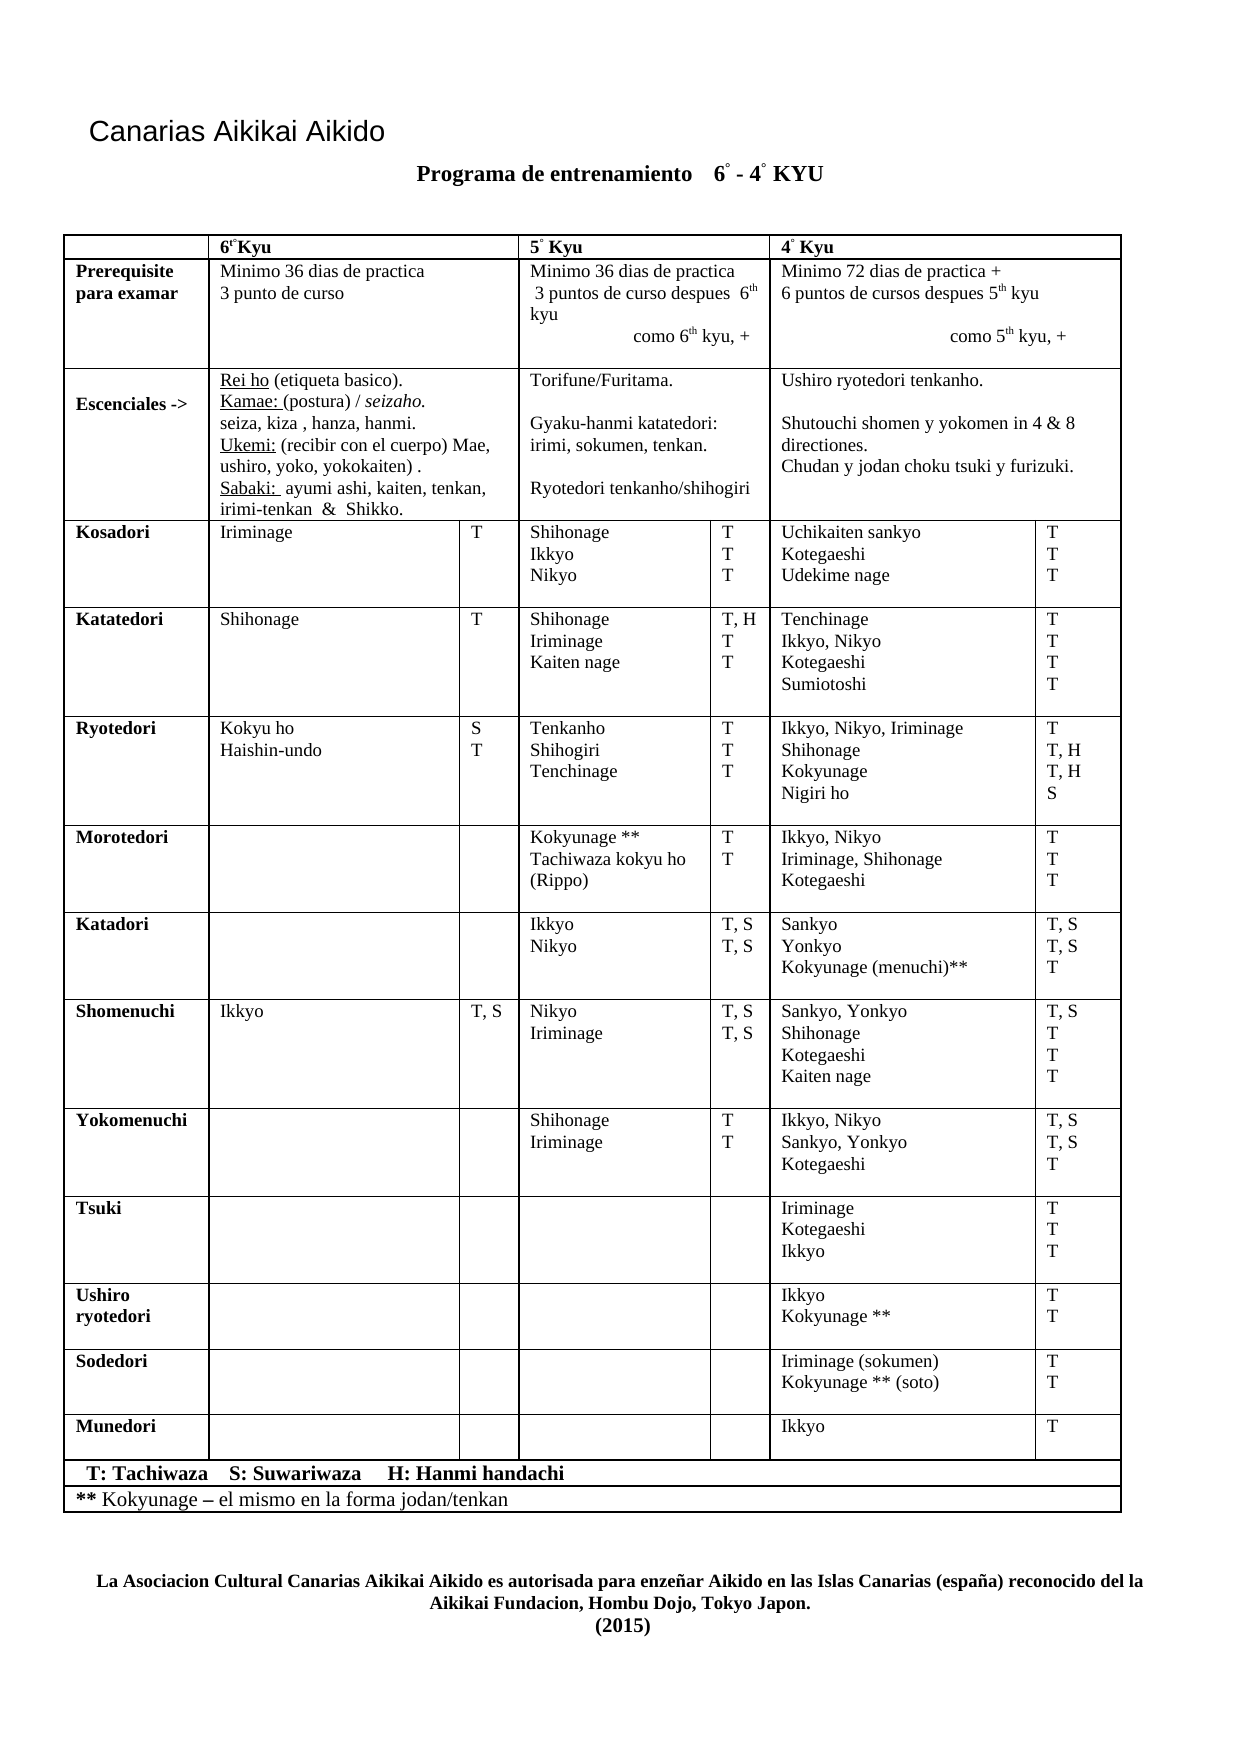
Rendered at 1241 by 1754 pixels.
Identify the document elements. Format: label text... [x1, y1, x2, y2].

table_cell Shihonage Iriminage Kaiten nage [520, 608, 710, 716]
table_cell Sankyo, Yonkyo Shihonage Kotegaeshi Kaiten nage [771, 1000, 1035, 1108]
table_cell T T T [1036, 1197, 1120, 1283]
table_cell Ikkyo [771, 1415, 1035, 1458]
table_cell [711, 1415, 769, 1458]
table_cell T T [1036, 1284, 1120, 1348]
table_cell T T [1036, 1350, 1120, 1414]
table_cell [210, 1197, 459, 1283]
table_cell [520, 1415, 710, 1458]
table_cell [460, 1350, 518, 1414]
table_cell T T, H T, H S [1036, 717, 1120, 825]
subtitle Canarias Aikikai Aikido [89, 114, 1152, 147]
table_cell [210, 826, 459, 912]
table_cell T [460, 608, 518, 716]
table_cell Ushiro ryotedori tenkanho. Shutouchi shomen y yokomen in 4 & 8 directiones. Chudan y jodan choku tsuki y furizuki. [771, 369, 1120, 520]
table_cell T, S T T T [1036, 1000, 1120, 1108]
table_cell Sankyo Yonkyo Kokyunage (menuchi)** [771, 913, 1035, 999]
table_cell T T T [711, 521, 769, 607]
text (2015) [89, 1613, 1152, 1637]
table_cell Munedori [65, 1415, 208, 1458]
table_cell Katatedori [65, 608, 208, 716]
table_cell T [1036, 1415, 1120, 1458]
table_cell Prerequisite para examar [65, 260, 208, 368]
table_cell Minimo 36 dias de practica 3 punto de curso [210, 260, 518, 368]
table_cell T T [711, 1109, 769, 1196]
table_cell [711, 1197, 769, 1283]
table_cell T T T [1036, 521, 1120, 607]
table_cell [210, 913, 459, 999]
table_cell Ikkyo, Nikyo Iriminage, Shihonage Kotegaeshi [771, 826, 1035, 912]
table_cell [460, 1197, 518, 1283]
table_cell Katadori [65, 913, 208, 999]
table_cell S T [460, 717, 518, 825]
table_cell Tenchinage Ikkyo, Nikyo Kotegaeshi Sumiotoshi [771, 608, 1035, 716]
table_cell Ikkyo, Nikyo Sankyo, Yonkyo Kotegaeshi [771, 1109, 1035, 1196]
table_header 4° Kyu [770, 236, 1120, 258]
table_cell [520, 1284, 710, 1348]
table_cell Ikkyo Nikyo [520, 913, 710, 999]
table_cell Rei ho (etiqueta basico). Kamae: (postura) / seizaho. seiza, kiza , hanza, hanmi. Ukemi: (recibir con el cuerpo) Mae, ushiro, yoko, yokokaiten) . Sabaki: ayumi ashi, kaiten, tenkan, irimi-tenkan & Shikko. [210, 369, 518, 520]
table_cell Torifune/Furitama. Gyaku-hanmi katatedori: irimi, sokumen, tenkan. Ryotedori tenkanho/shihogiri [520, 369, 769, 520]
table_cell Tsuki [65, 1197, 208, 1283]
table_cell Kosadori [65, 521, 208, 607]
table_cell ** Kokyunage – el mismo en la forma jodan/tenkan [65, 1487, 1120, 1511]
table_cell Kokyu ho Haishin-undo [210, 717, 459, 825]
table_cell [460, 1284, 518, 1348]
table_cell T, S T, S [711, 1000, 769, 1108]
table_cell Iriminage (sokumen) Kokyunage ** (soto) [771, 1350, 1035, 1414]
table_cell Uchikaiten sankyo Kotegaeshi Udekime nage [771, 521, 1035, 607]
table_cell Morotedori [65, 826, 208, 912]
table_cell T, S T, S T [1036, 1109, 1120, 1196]
table_cell T, S T, S [711, 913, 769, 999]
table_header 6t°Kyu [209, 236, 518, 258]
table_cell T, S T, S T [1036, 913, 1120, 999]
table_cell Ikkyo, Nikyo, Iriminage Shihonage Kokyunage Nigiri ho [771, 717, 1035, 825]
table_cell [520, 1350, 710, 1414]
table_cell T [460, 521, 518, 607]
table_cell T, S [460, 1000, 518, 1108]
table_cell T T [711, 826, 769, 912]
table_cell Iriminage Kotegaeshi Ikkyo [771, 1197, 1035, 1283]
table_cell T T T [1036, 826, 1120, 912]
table_cell Escenciales -> [65, 369, 208, 520]
table_cell [460, 826, 518, 912]
table_cell [460, 1109, 518, 1196]
table_cell Ikkyo [210, 1000, 459, 1108]
table_cell Tenkanho Shihogiri Tenchinage [520, 717, 710, 825]
table_cell Shihonage Iriminage [520, 1109, 710, 1196]
table_cell T, H T T [711, 608, 769, 716]
table_cell [210, 1350, 459, 1414]
table_cell [210, 1109, 459, 1196]
table_cell [210, 1415, 459, 1458]
text Programa de entrenamiento 6° - 4° KYU [89, 160, 1152, 186]
table_cell [711, 1284, 769, 1348]
table_cell T T T [711, 717, 769, 825]
table_cell [520, 1197, 710, 1283]
table_cell [460, 1415, 518, 1458]
table_cell Ryotedori [65, 717, 208, 825]
table_cell [711, 1350, 769, 1414]
table_cell Shihonage [210, 608, 459, 716]
table_cell T T T T [1036, 608, 1120, 716]
table_cell Yokomenuchi [65, 1109, 208, 1196]
table_cell T: Tachiwaza S: Suwariwaza H: Hanmi handachi [65, 1461, 1120, 1484]
table_cell Nikyo Iriminage [520, 1000, 710, 1108]
table_cell Minimo 72 dias de practica + 6 puntos de cursos despues 5th kyu como 5th kyu, + [771, 260, 1120, 368]
table_cell [460, 913, 518, 999]
table_cell Shihonage Ikkyo Nikyo [520, 521, 710, 607]
table_header [65, 236, 208, 258]
table_cell Iriminage [210, 521, 459, 607]
table_cell Sodedori [65, 1350, 208, 1414]
table_cell Ikkyo Kokyunage ** [771, 1284, 1035, 1348]
table_cell Kokyunage ** Tachiwaza kokyu ho (Rippo) [520, 826, 710, 912]
table_cell Shomenuchi [65, 1000, 208, 1108]
table_cell [210, 1284, 459, 1348]
table_header 5° Kyu [519, 236, 769, 258]
table_cell Minimo 36 dias de practica 3 puntos de curso despues 6th kyu como 6th kyu, + [520, 260, 769, 368]
table_cell Ushiro ryotedori [65, 1284, 208, 1348]
text La Asociacion Cultural Canarias Aikikai Aikido es autorisada para enzeñar Aikido en las Islas Canarias (españa) reconocido del la Aikikai Fundacion, Hombu Dojo, Tokyo Japon. [89, 1570, 1152, 1613]
